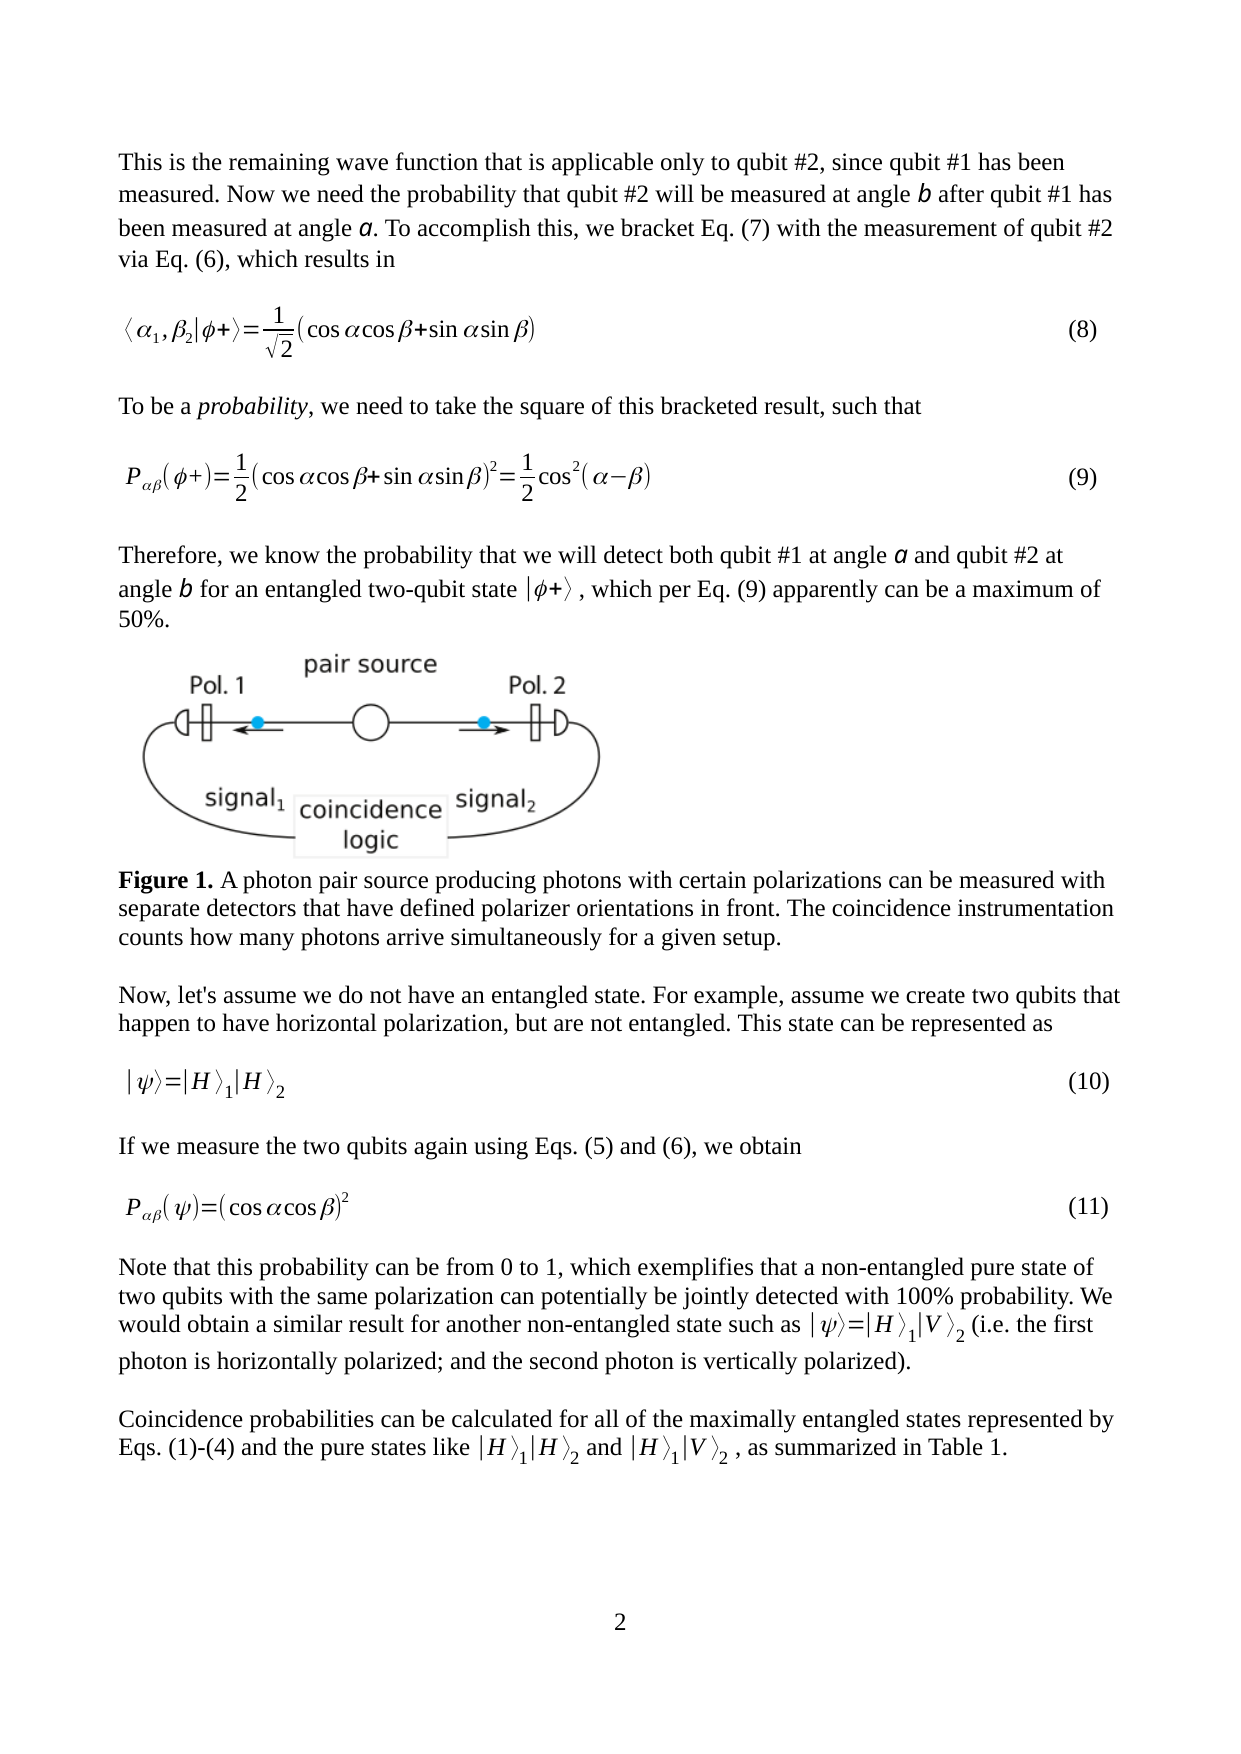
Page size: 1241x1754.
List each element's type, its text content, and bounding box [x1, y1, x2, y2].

text (9) [118, 448, 1122, 507]
text Figure 1. A photon pair source producing photons with certain polarizations can be measured with separate detectors that have defined polarizer orientations in front. The coincidence instrumentation counts how many photons arrive simultaneously for a given setup. [118, 633, 1122, 951]
picture [130, 643, 611, 865]
text Therefore, we know the probability that we will detect both qubit #1 at angle a and qubit #2 at angle b for an entangled two-qubit state, which per Eq. (9) apparently can be a maximum of 50%. [118, 536, 1122, 633]
text Now, let's assume we do not have an entangled state. For example, assume we create two qubits that happen to have horizontal polarization, but are not entangled. This state can be represented as [118, 980, 1122, 1037]
text (10) [118, 1066, 1122, 1103]
text (11) [118, 1189, 1122, 1223]
text Note that this probability can be from 0 to 1, which exemplifies that a non-entangled pure state of two qubits with the same polarization can potentially be jointly detected with 100% probability. We would obtain a similar result for another non-entangled state such as(i.e. the first photon is horizontally polarized; and the second photon is vertically polarized). [118, 1252, 1122, 1375]
text (8) [118, 301, 1122, 362]
text This is the remaining wave function that is applicable only to qubit #2, since qubit #1 has been measured. Now we need the probability that qubit #2 will be measured at angle b after qubit #1 has been measured at angle a. To accomplish this, we bracket Eq. (7) with the measurement of qubit #2 via Eq. (6), which results in [118, 147, 1122, 272]
text To be a probability, we need to take the square of this bracketed result, such that [118, 391, 1122, 420]
text Coincidence probabilities can be calculated for all of the maximally entangled states represented by Eqs. (1)-(4) and the pure states likeand, as summarized in Table 1. [118, 1404, 1122, 1469]
text If we measure the two qubits again using Eqs. (5) and (6), we obtain [118, 1131, 1122, 1160]
